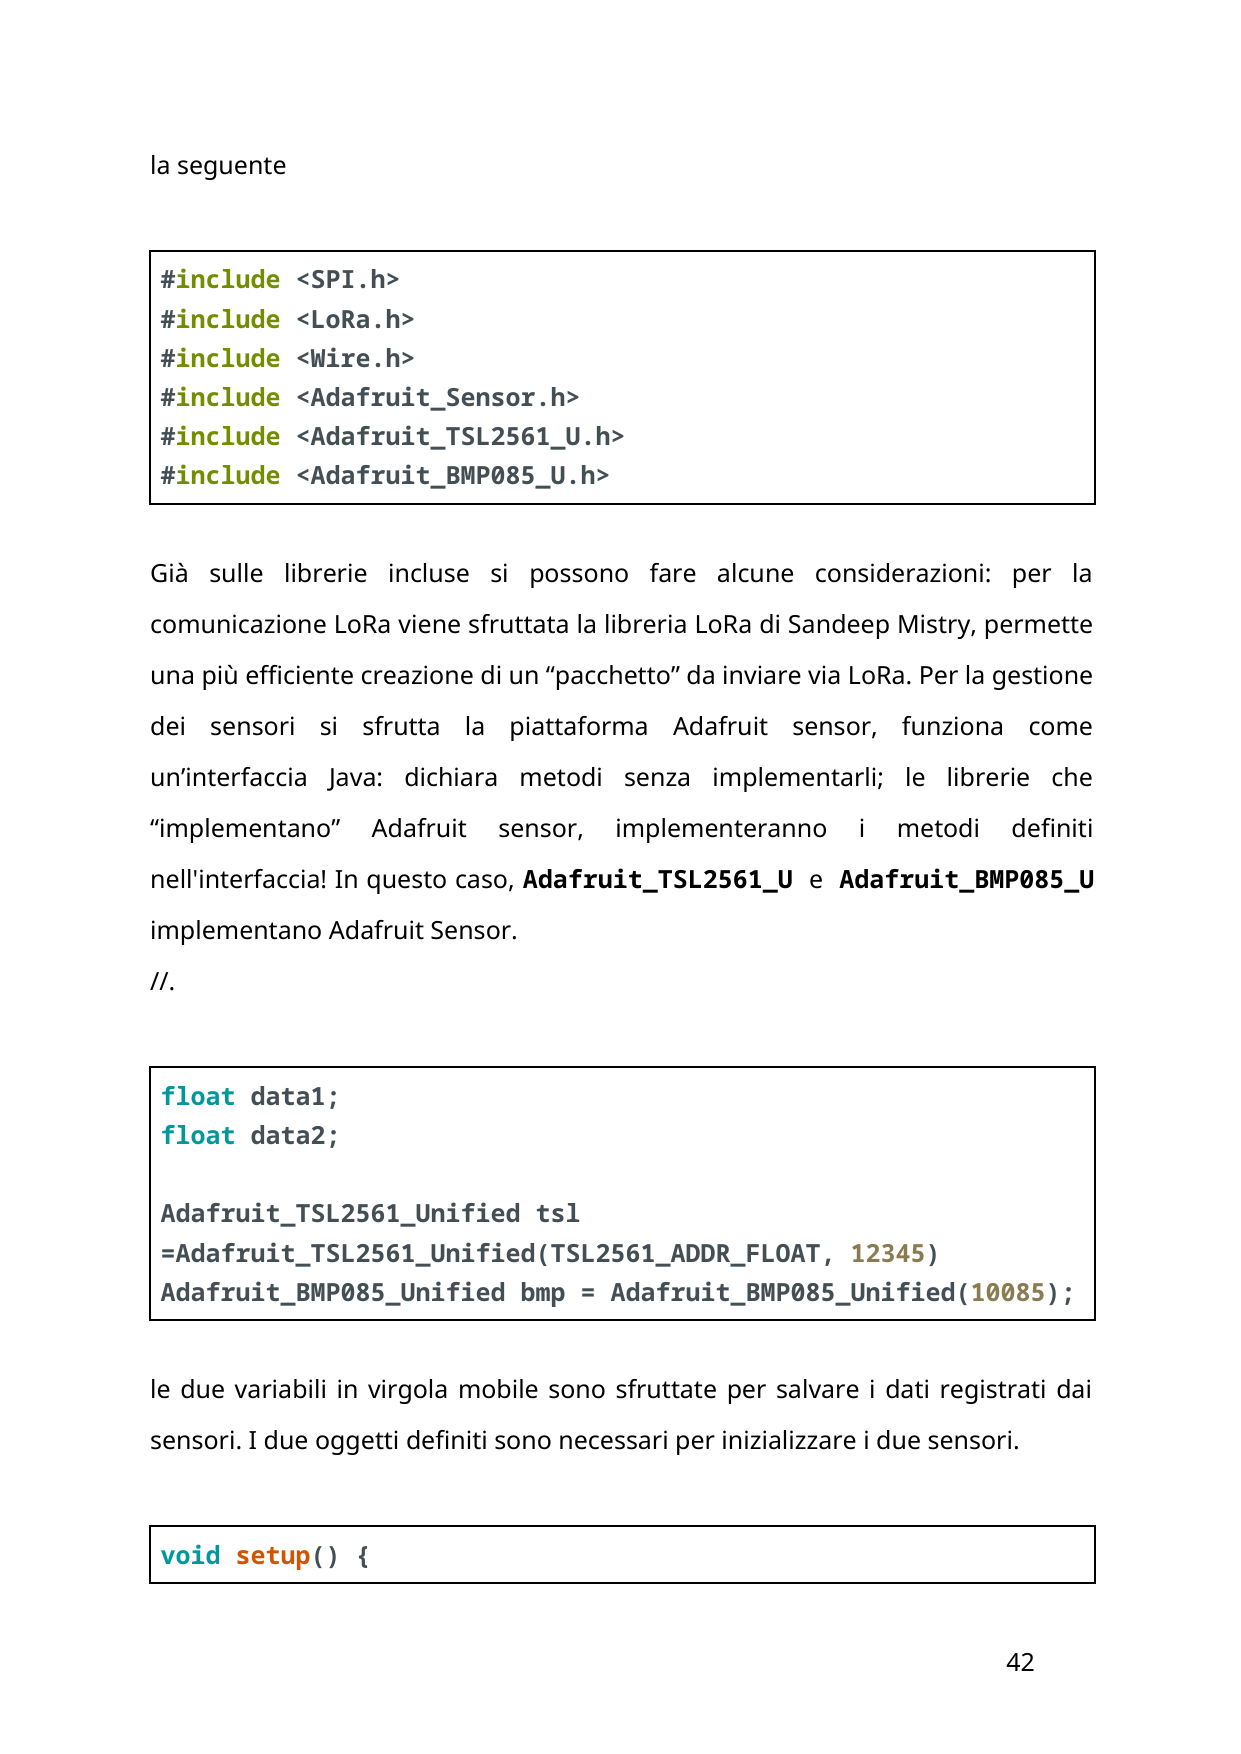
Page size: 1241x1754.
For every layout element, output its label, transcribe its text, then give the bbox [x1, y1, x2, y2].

text le due variabili in virgola mobile sono sfruttate per salvare i dati registrati dai sensori. I due oggetti definiti sono necessari per inizializzare i due sensori. [150, 1372, 1094, 1457]
table_header float data1; float data2; Adafruit_TSL2561_Unified tsl =Adafruit_TSL2561_Unified(TSL2561_ADDR_FLOAT, 12345) Adafruit_BMP085_Unified bmp = Adafruit_BMP085_Unified(10085); [151, 1068, 1094, 1319]
text la seguente [150, 148, 1094, 182]
text Già sulle librerie incluse si possono fare alcune considerazioni: per la comunicazione LoRa viene sfruttata la libreria LoRa di Sandeep Mistry, permette una più efficiente creazione di un “pacchetto” da inviare via LoRa. Per la gestione dei sensori si sfrutta la piattaforma Adafruit sensor, funziona come un’interfaccia Java: dichiara metodi senza implementarli; le librerie che “implementano” Adafruit sensor, implementeranno i metodi definiti nell'interfaccia! In questo caso, Adafruit_TSL2561_U e Adafruit_BMP085_U implementano Adafruit Sensor. [150, 556, 1094, 947]
text //. [150, 964, 1094, 998]
table_header #include <SPI.h> #include <LoRa.h> #include <Wire.h> #include <Adafruit_Sensor.h> #include <Adafruit_TSL2561_U.h> #include <Adafruit_BMP085_U.h> [151, 252, 1094, 502]
table_header void setup() { [151, 1527, 1094, 1582]
